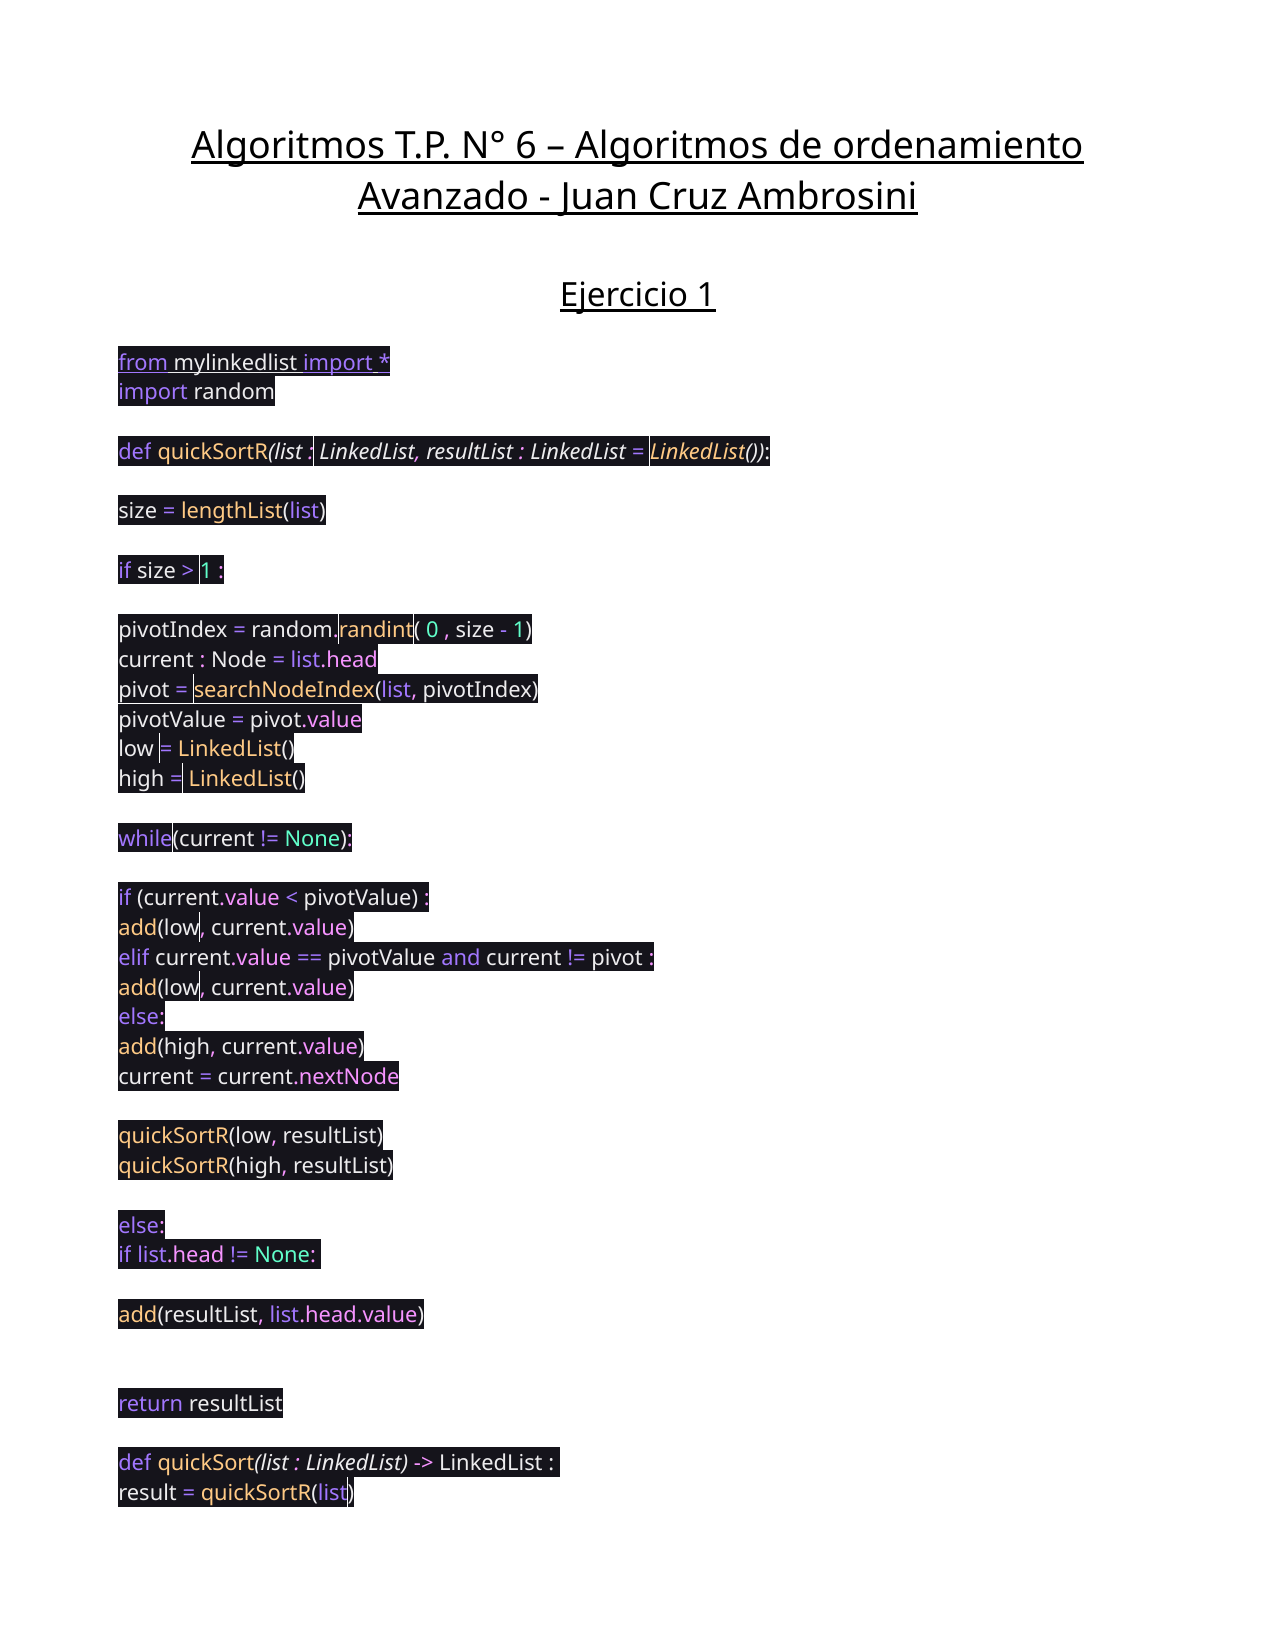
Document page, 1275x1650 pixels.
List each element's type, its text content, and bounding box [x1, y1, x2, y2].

text if (current.value < pivotValue) : [118, 882, 1157, 912]
text elif current.value == pivotValue and current != pivot : [118, 942, 1157, 971]
text add(high, current.value) [118, 1031, 1157, 1061]
text Algoritmos T.P. N° 6 – Algoritmos de ordenamiento Avanzado - Juan Cruz Ambrosini [118, 118, 1157, 220]
text add(low, current.value) [118, 912, 1157, 942]
text Ejercicio 1 [118, 271, 1157, 317]
text current = current.nextNode [118, 1061, 1157, 1091]
text pivotIndex = random.randint( 0 , size - 1) [118, 614, 1157, 644]
text add(low, current.value) [118, 971, 1157, 1001]
text import random [118, 376, 1157, 406]
text def quickSortR(list : LinkedList, resultList : LinkedList = LinkedList()): [118, 436, 1157, 466]
text else: [118, 1001, 1157, 1031]
text def quickSort(list : LinkedList) -> LinkedList : [118, 1447, 1157, 1477]
text while(current != None): [118, 823, 1157, 852]
text from mylinkedlist import * [118, 346, 1157, 376]
text result = quickSortR(list) [118, 1477, 1157, 1507]
text if size > 1 : [118, 555, 1157, 584]
text high = LinkedList() [118, 763, 1157, 793]
text if list.head != None: [118, 1239, 1157, 1269]
text quickSortR(high, resultList) [118, 1150, 1157, 1180]
text add(resultList, list.head.value) [118, 1299, 1157, 1329]
text size = lengthList(list) [118, 495, 1157, 525]
text pivot = searchNodeIndex(list, pivotIndex) [118, 674, 1157, 703]
text low = LinkedList() [118, 733, 1157, 763]
text pivotValue = pivot.value [118, 703, 1157, 733]
text quickSortR(low, resultList) [118, 1120, 1157, 1150]
text return resultList [118, 1388, 1157, 1418]
text else: [118, 1209, 1157, 1239]
text current : Node = list.head [118, 644, 1157, 674]
